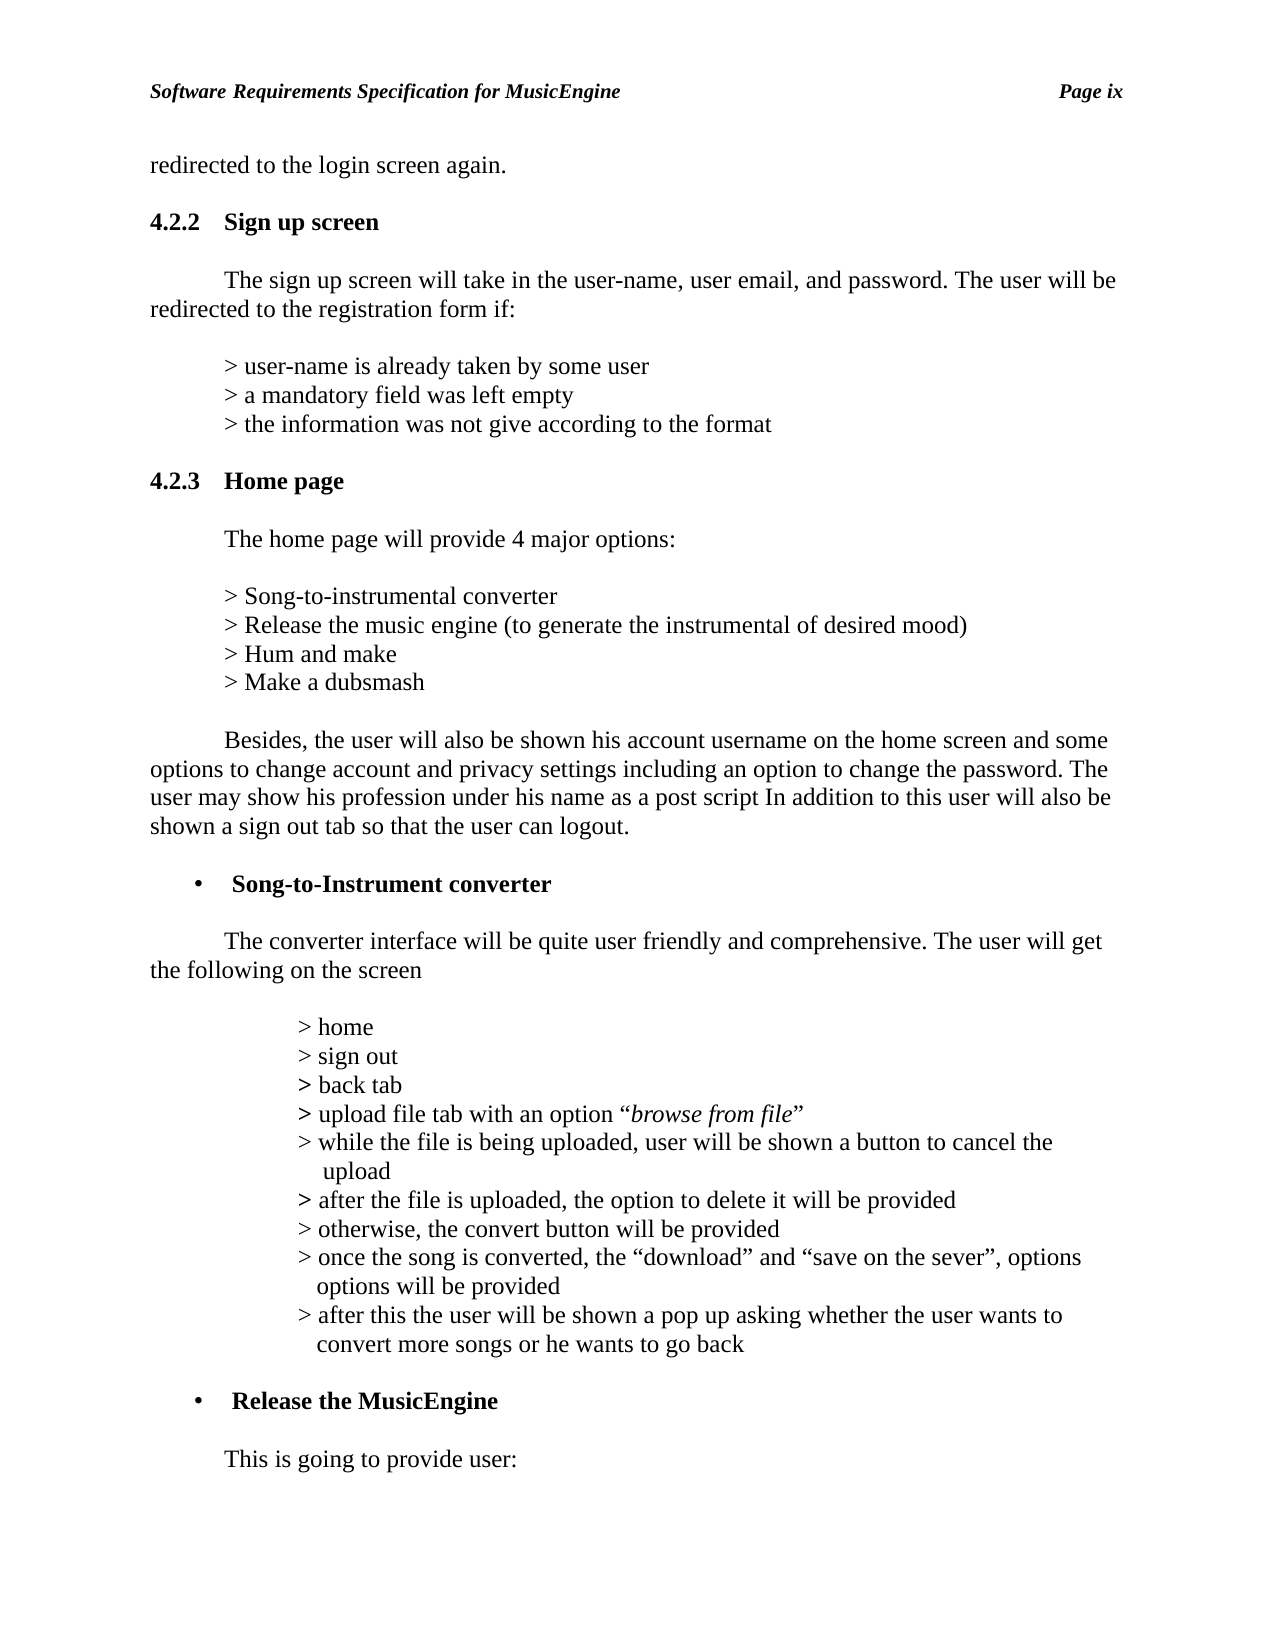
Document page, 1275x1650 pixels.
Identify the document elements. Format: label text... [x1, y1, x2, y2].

text > while the file is being uploaded, user will be shown a button to cancel the upload [150, 1127, 1125, 1185]
text 4.2.3 Home page [150, 466, 1125, 495]
list Song-to-Instrument converter [194, 869, 1125, 897]
text > the information was not give according to the format [150, 409, 1125, 437]
text options will be provided [150, 1271, 1125, 1300]
text > once the song is converted, the “download” and “save on the sever”, options [150, 1242, 1125, 1271]
text The converter interface will be quite user friendly and comprehensive. The user will get the following on the screen [150, 926, 1125, 984]
text The home page will provide 4 major options: [150, 524, 1125, 552]
text 4.2.2 Sign up screen [150, 207, 1125, 236]
text > back tab [150, 1070, 1125, 1099]
text The sign up screen will take in the user-name, user email, and password. The user will be redirected to the registration form if: [150, 265, 1125, 322]
text redirected to the login screen again. [150, 150, 1125, 179]
text > Song-to-instrumental converter [150, 581, 1125, 610]
text > sign out [150, 1041, 1125, 1070]
text > Hum and make [150, 639, 1125, 667]
text > a mandatory field was left empty [150, 380, 1125, 409]
text > upload file tab with an option “browse from file” [150, 1099, 1125, 1127]
text > home [150, 1012, 1125, 1041]
text > after this the user will be shown a pop up asking whether the user wants to convert more songs or he wants to go back [150, 1300, 1125, 1357]
text > user-name is already taken by some user [150, 351, 1125, 380]
text > after the file is uploaded, the option to delete it will be provided [150, 1185, 1125, 1214]
text Besides, the user will also be shown his account username on the home screen and some options to change account and privacy settings including an option to change the password. The user may show his profession under his name as a post script In addition to this user will also be shown a sign out tab so that the user can logout. [150, 725, 1125, 840]
list Release the MusicEngine [194, 1386, 1125, 1415]
text > Make a dubsmash [150, 667, 1125, 696]
text > otherwise, the convert button will be provided [150, 1214, 1125, 1242]
text This is going to provide user: [150, 1444, 1125, 1472]
text > Release the music engine (to generate the instrumental of desired mood) [150, 610, 1125, 639]
